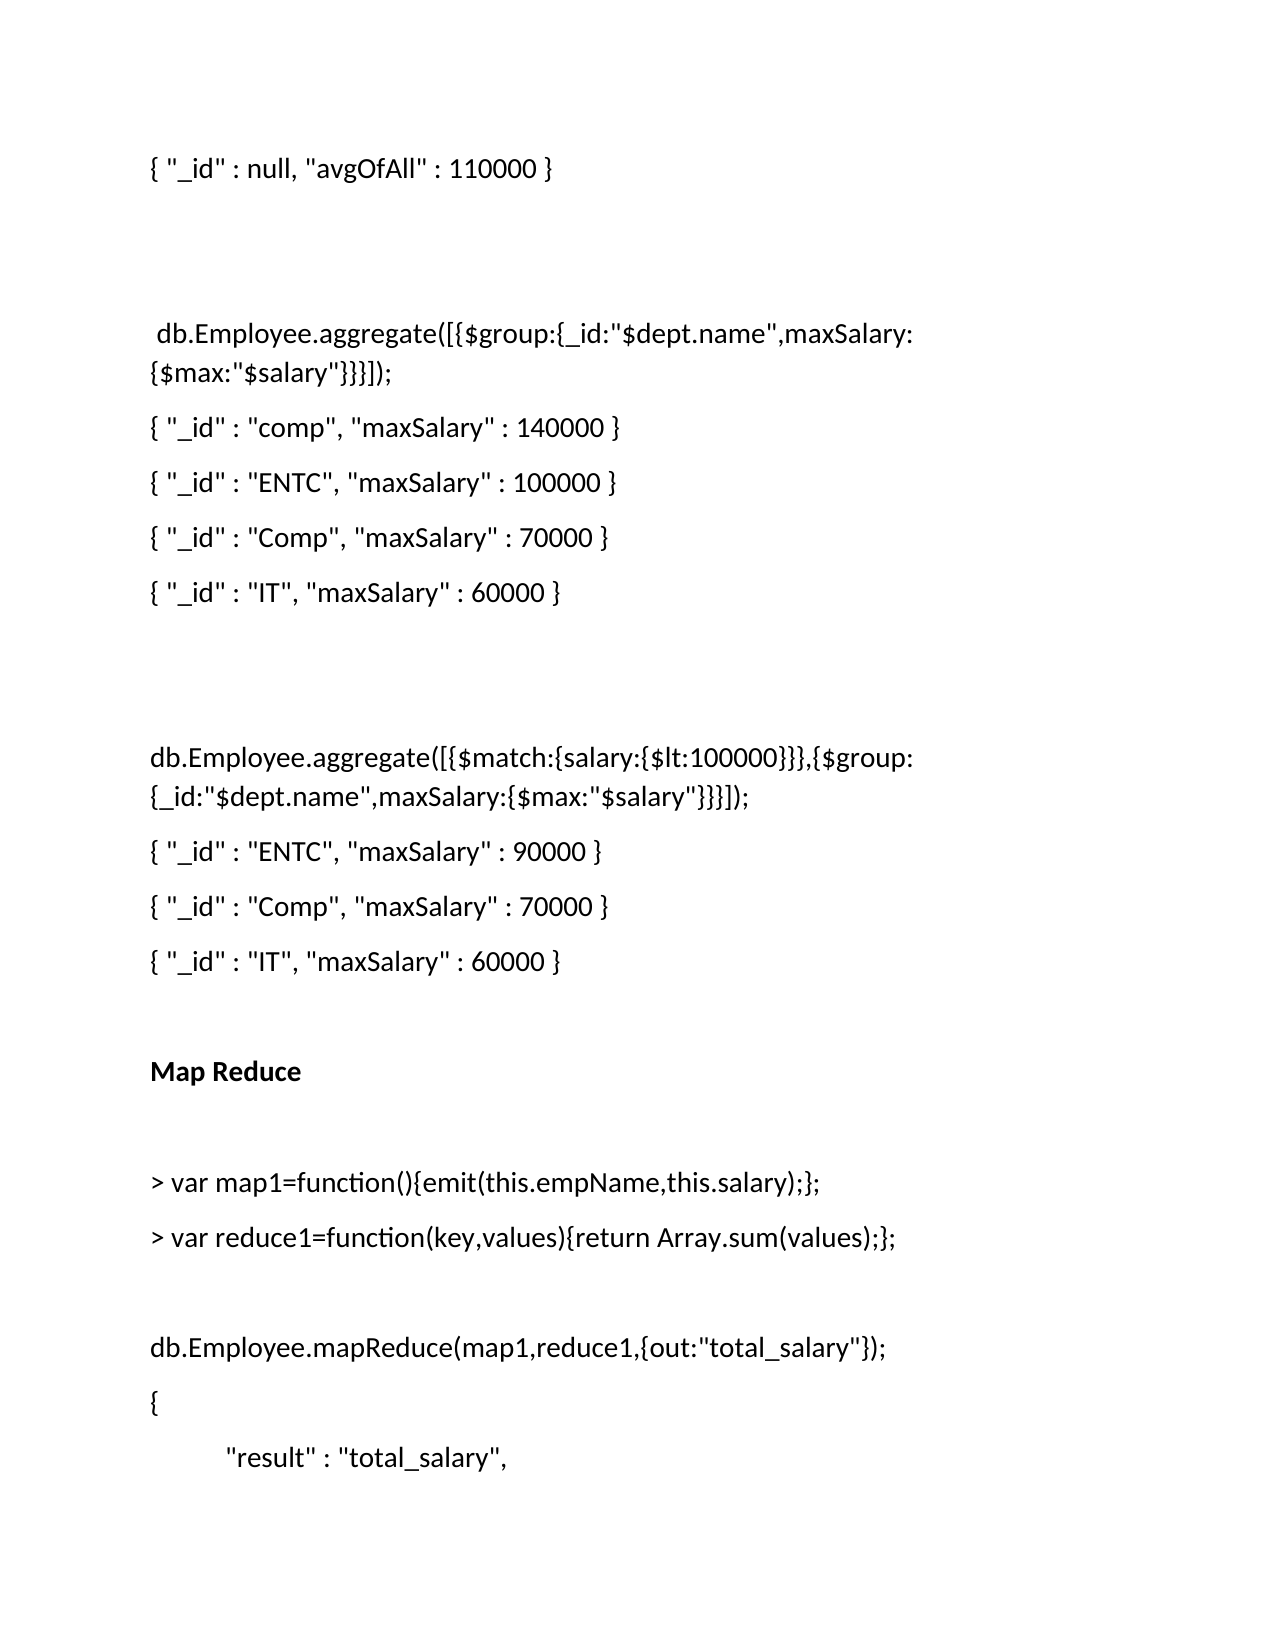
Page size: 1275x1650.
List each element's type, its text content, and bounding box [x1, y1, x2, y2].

text db.Employee.aggregate([{$group:{_id:"$dept.name",maxSalary:{$max:"$salary"}}}]); [150, 315, 1125, 389]
text db.Employee.aggregate([{$match:{salary:{$lt:100000}}},{$group:{_id:"$dept.name",maxSalary:{$max:"$salary"}}}]); [150, 739, 1125, 813]
text Map Reduce [150, 1053, 1125, 1089]
text { "_id" : "Comp", "maxSalary" : 70000 } [150, 519, 1125, 555]
text { "_id" : "IT", "maxSalary" : 60000 } [150, 574, 1125, 610]
text { "_id" : "ENTC", "maxSalary" : 90000 } [150, 833, 1125, 869]
text { "_id" : null, "avgOfAll" : 110000 } [150, 150, 1125, 186]
text { "_id" : "IT", "maxSalary" : 60000 } [150, 943, 1125, 979]
text > var map1=function(){emit(this.empName,this.salary);}; [150, 1164, 1125, 1199]
text "result" : "total_salary", [150, 1439, 1125, 1475]
text { "_id" : "ENTC", "maxSalary" : 100000 } [150, 464, 1125, 499]
text > var reduce1=function(key,values){return Array.sum(values);}; [150, 1219, 1125, 1254]
text { "_id" : "Comp", "maxSalary" : 70000 } [150, 888, 1125, 924]
text db.Employee.mapReduce(map1,reduce1,{out:"total_salary"}); [150, 1329, 1125, 1364]
text { [150, 1384, 1125, 1420]
text { "_id" : "comp", "maxSalary" : 140000 } [150, 409, 1125, 444]
